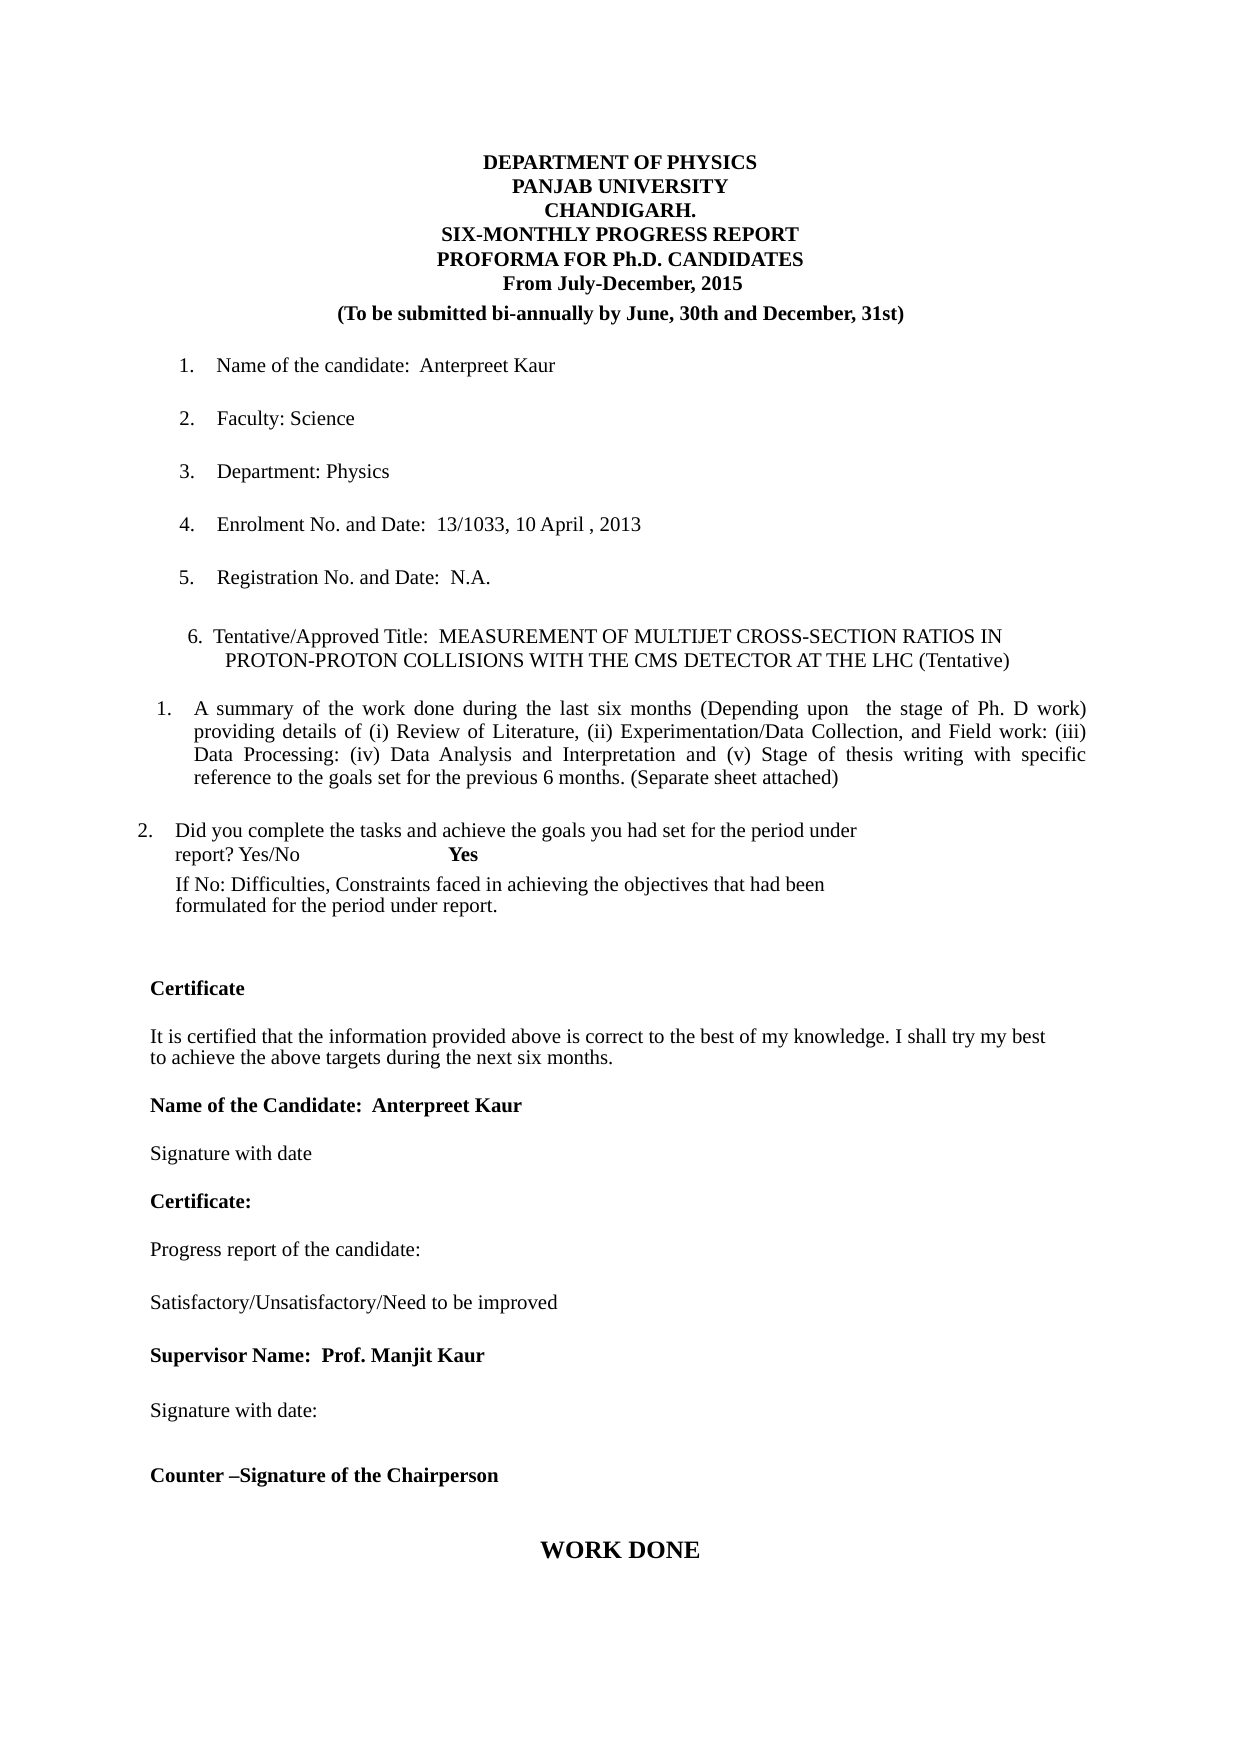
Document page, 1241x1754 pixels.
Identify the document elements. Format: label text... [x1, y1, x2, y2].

text It is certified that the information provided above is correct to the best of my knowledge. I shall try my best to achieve the above targets during the next six months. [150, 1024, 1057, 1069]
list Name of the candidate: Anterpreet Kaur [179, 353, 1090, 377]
text Satisfactory/Unsatisfactory/Need to be improved [150, 1290, 1090, 1314]
list Department: Physics [179, 459, 1090, 483]
text From July-December, 2015 [150, 271, 1090, 295]
text WORK DONE [150, 1535, 1090, 1564]
text CHANDIGARH. [150, 198, 1090, 222]
list Enrolment No. and Date: 13/1033, 10 April , 2013 [179, 512, 1090, 536]
text DEPARTMENT OF PHYSICS [150, 150, 1090, 174]
text report? Yes/No Yes [175, 842, 1090, 866]
list Registration No. and Date: N.A. [179, 565, 1090, 589]
text Supervisor Name: Prof. Manjit Kaur [150, 1343, 1090, 1367]
text PROFORMA FOR Ph.D. CANDIDATES [150, 247, 1090, 271]
text Progress report of the candidate: [150, 1237, 1090, 1261]
list Did you complete the tasks and achieve the goals you had set for the period under [137, 818, 1090, 842]
text SIX-MONTHLY PROGRESS REPORT [150, 222, 1090, 246]
list 6. Tentative/Approved Title: MEASUREMENT OF MULTIJET CROSS-SECTION RATIOS IN PROTON-PROTON COLLISIONS WITH THE CMS DETECTOR AT THE LHC (Tentative) [187, 623, 1090, 672]
text Signature with date: [150, 1398, 1090, 1422]
list Faculty: Science [179, 406, 1090, 430]
text If No: Difficulties, Constraints faced in achieving the objectives that had been formulated for the period under report. [175, 872, 898, 917]
text (To be submitted bi-annually by June, 30th and December, 31st) [258, 301, 984, 325]
text Counter –Signature of the Chairperson [150, 1463, 1090, 1487]
list A summary of the work done during the last six months (Depending upon the stage of Ph. D work) providing details of (i) Review of Literature, (ii) Experimentation/Data Collection, and Field work: (iii) Data Processing: (iv) Data Analysis and Interpretation and (v) Stage of thesis writing with specific reference to the goals set for the previous 6 months. (Separate sheet attached) [156, 696, 1088, 789]
text Name of the Candidate: Anterpreet Kaur [150, 1093, 1090, 1117]
text PANJAB UNIVERSITY [150, 174, 1090, 198]
text Signature with date [150, 1141, 1090, 1165]
text Certificate [150, 976, 1090, 1000]
text Certificate: [150, 1189, 1090, 1213]
